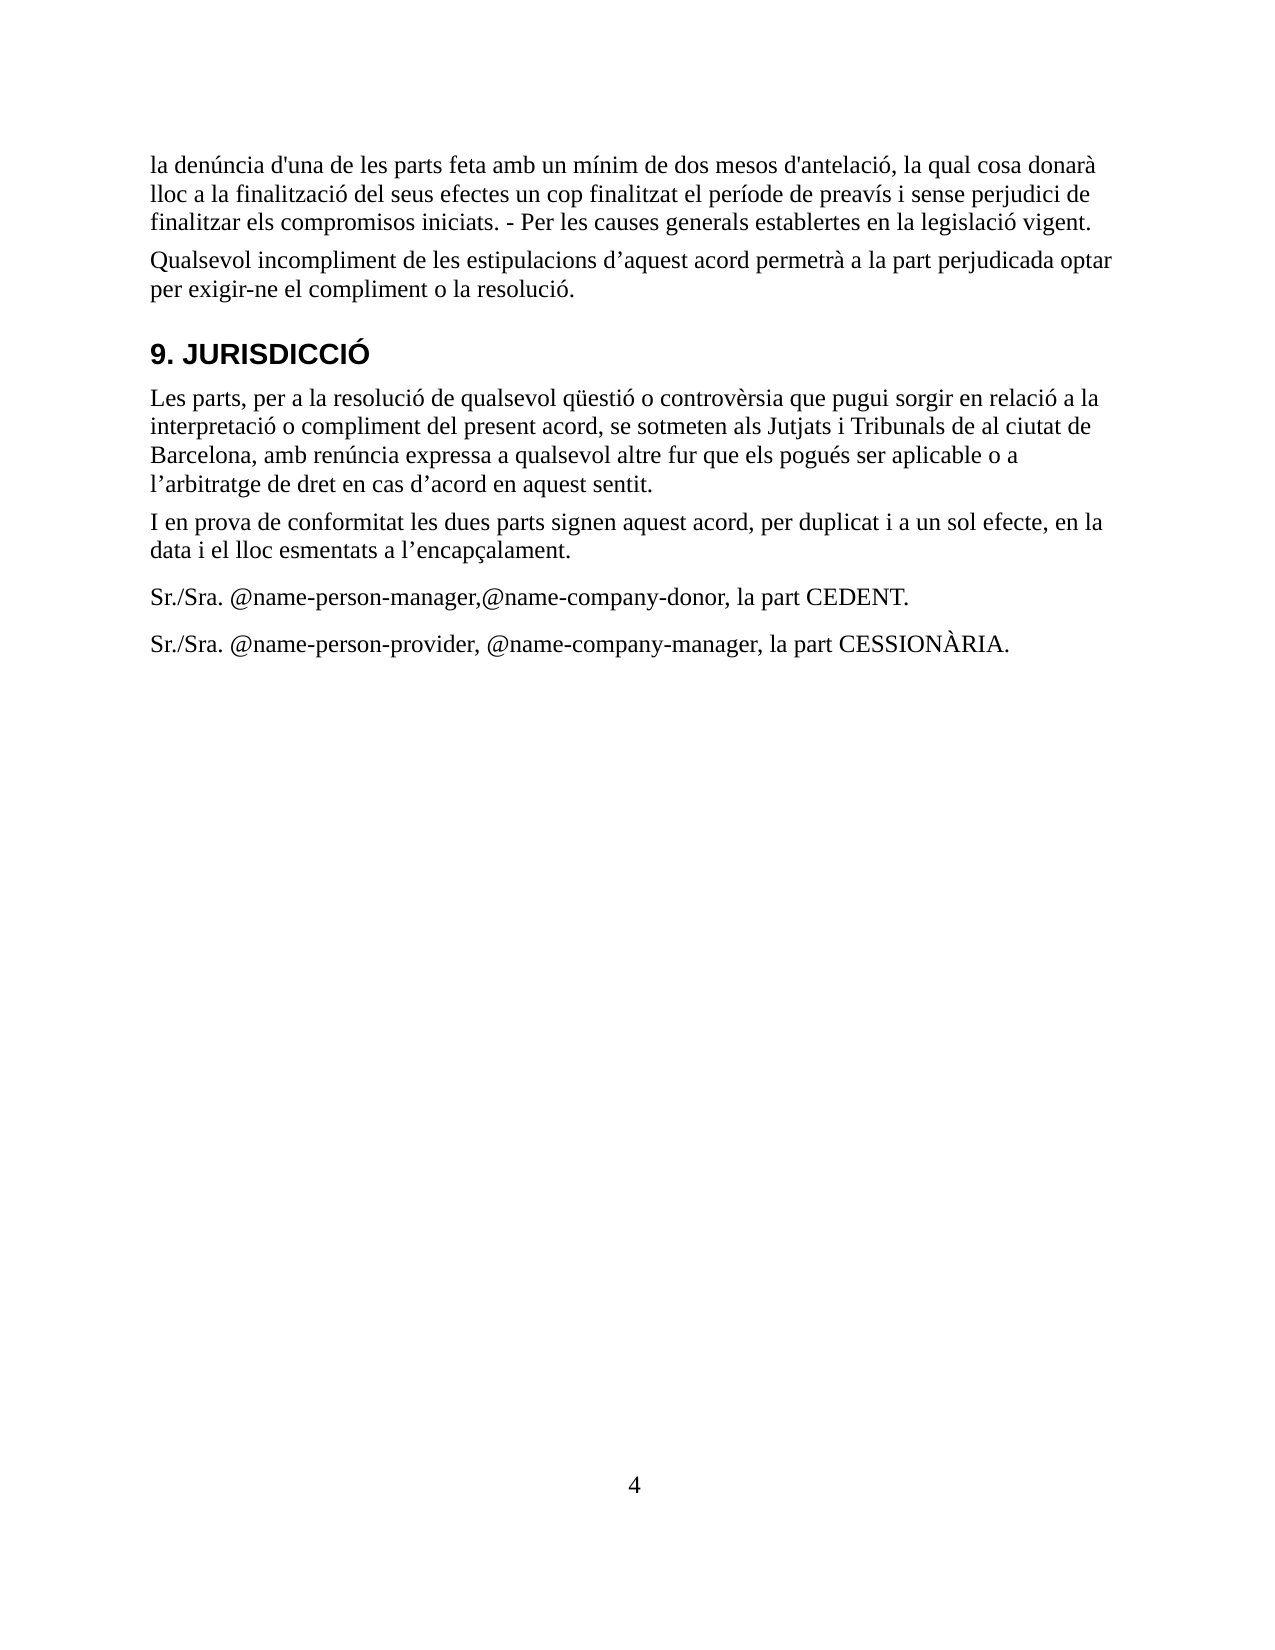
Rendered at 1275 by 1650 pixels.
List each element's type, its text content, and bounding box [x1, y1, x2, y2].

text Qualsevol incompliment de les estipulacions d’aquest acord permetrà a la part perjudicada optar per exigir-ne el compliment o la resolució. [150, 245, 1125, 303]
text Sr./Sra. @name-person-provider, @name-company-manager, la part CESSIONÀRIA. [150, 629, 1125, 657]
text Les parts, per a la resolució de qualsevol qüestió o controvèrsia que pugui sorgir en relació a la interpretació o compliment del present acord, se sotmeten als Jutjats i Tribunals de al ciutat de Barcelona, amb renúncia expressa a qualsevol altre fur que els pogués ser aplicable o a l’arbitratge de dret en cas d’acord en aquest sentit. [150, 383, 1125, 498]
subtitle 9. JURISDICCIÓ [150, 337, 1125, 370]
text la denúncia d'una de les parts feta amb un mínim de dos mesos d'antelació, la qual cosa donarà lloc a la finalització del seus efectes un cop finalitzat el període de preavís i sense perjudici de finalitzar els compromisos iniciats. - Per les causes generals establertes en la legislació vigent. [150, 150, 1125, 236]
text Sr./Sra. @name-person-manager,@name-company-donor, la part CEDENT. [150, 582, 1125, 611]
text I en prova de conformitat les dues parts signen aquest acord, per duplicat i a un sol efecte, en la data i el lloc esmentats a l’encapçalament. [150, 507, 1125, 564]
